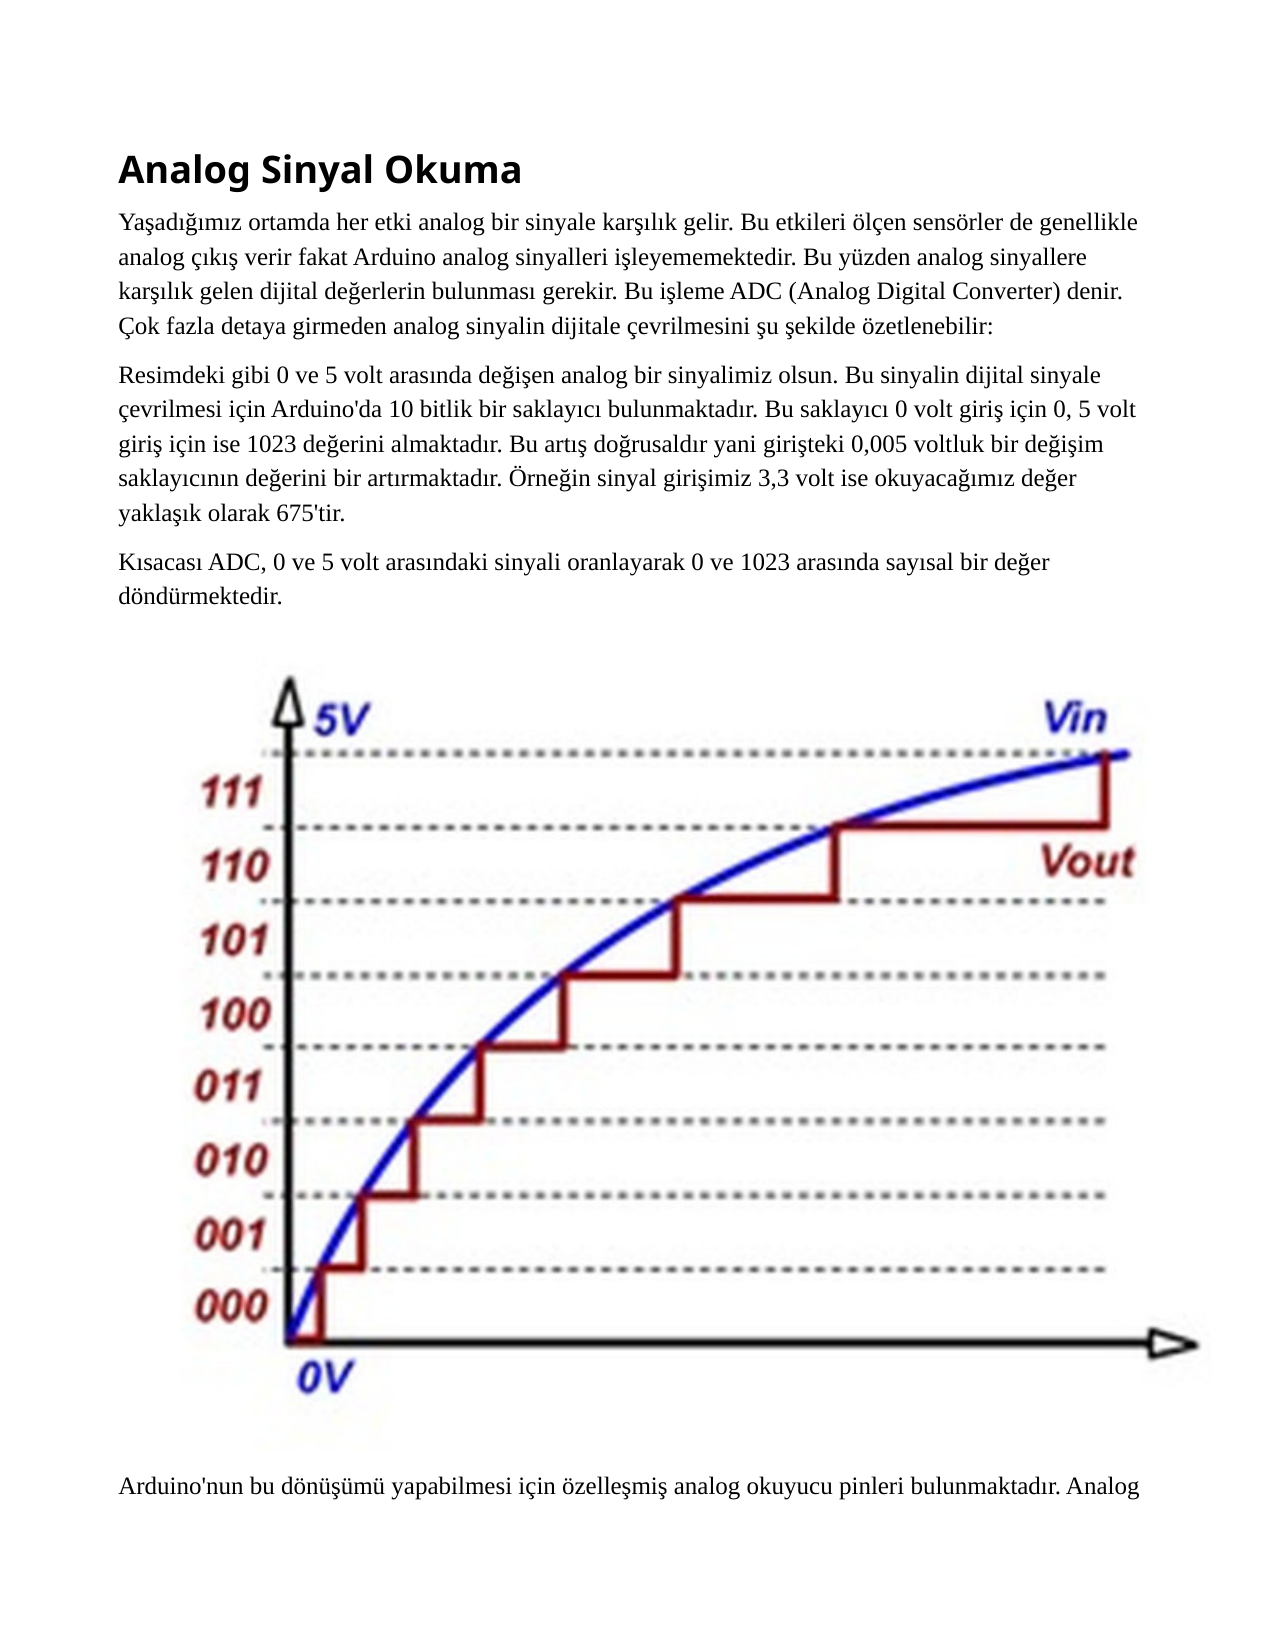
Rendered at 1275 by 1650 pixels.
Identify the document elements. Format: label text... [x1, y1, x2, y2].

text Resimdeki gibi 0 ve 5 volt arasında değişen analog bir sinyalimiz olsun. Bu sinyalin dijital sinyale çevrilmesi için Arduino'da 10 bitlik bir saklayıcı bulunmaktadır. Bu saklayıcı 0 volt giriş için 0, 5 volt giriş için ise 1023 değerini almaktadır. Bu artış doğrusaldır yani girişteki 0,005 voltluk bir değişim saklayıcının değerini bir artırmaktadır. Örneğin sinyal girişimiz 3,3 volt ise okuyacağımız değer yaklaşık olarak 675'tir. [118, 360, 1157, 526]
subtitle Analog Sinyal Okuma [118, 143, 1157, 195]
text Arduino'nun bu dönüşümü yapabilmesi için özelleşmiş analog okuyucu pinleri bulunmaktadır. Analog [118, 1471, 1157, 1500]
picture [118, 630, 1212, 1451]
text Yaşadığımız ortamda her etki analog bir sinyale karşılık gelir. Bu etkileri ölçen sensörler de genellikle analog çıkış verir fakat Arduino analog sinyalleri işleyememektedir. Bu yüzden analog sinyallere karşılık gelen dijital değerlerin bulunması gerekir. Bu işleme ADC (Analog Digital Converter) denir. Çok fazla detaya girmeden analog sinyalin dijitale çevrilmesini şu şekilde özetlenebilir: [118, 207, 1157, 339]
text Kısacası ADC, 0 ve 5 volt arasındaki sinyali oranlayarak 0 ve 1023 arasında sayısal bir değer döndürmektedir. [118, 547, 1157, 610]
